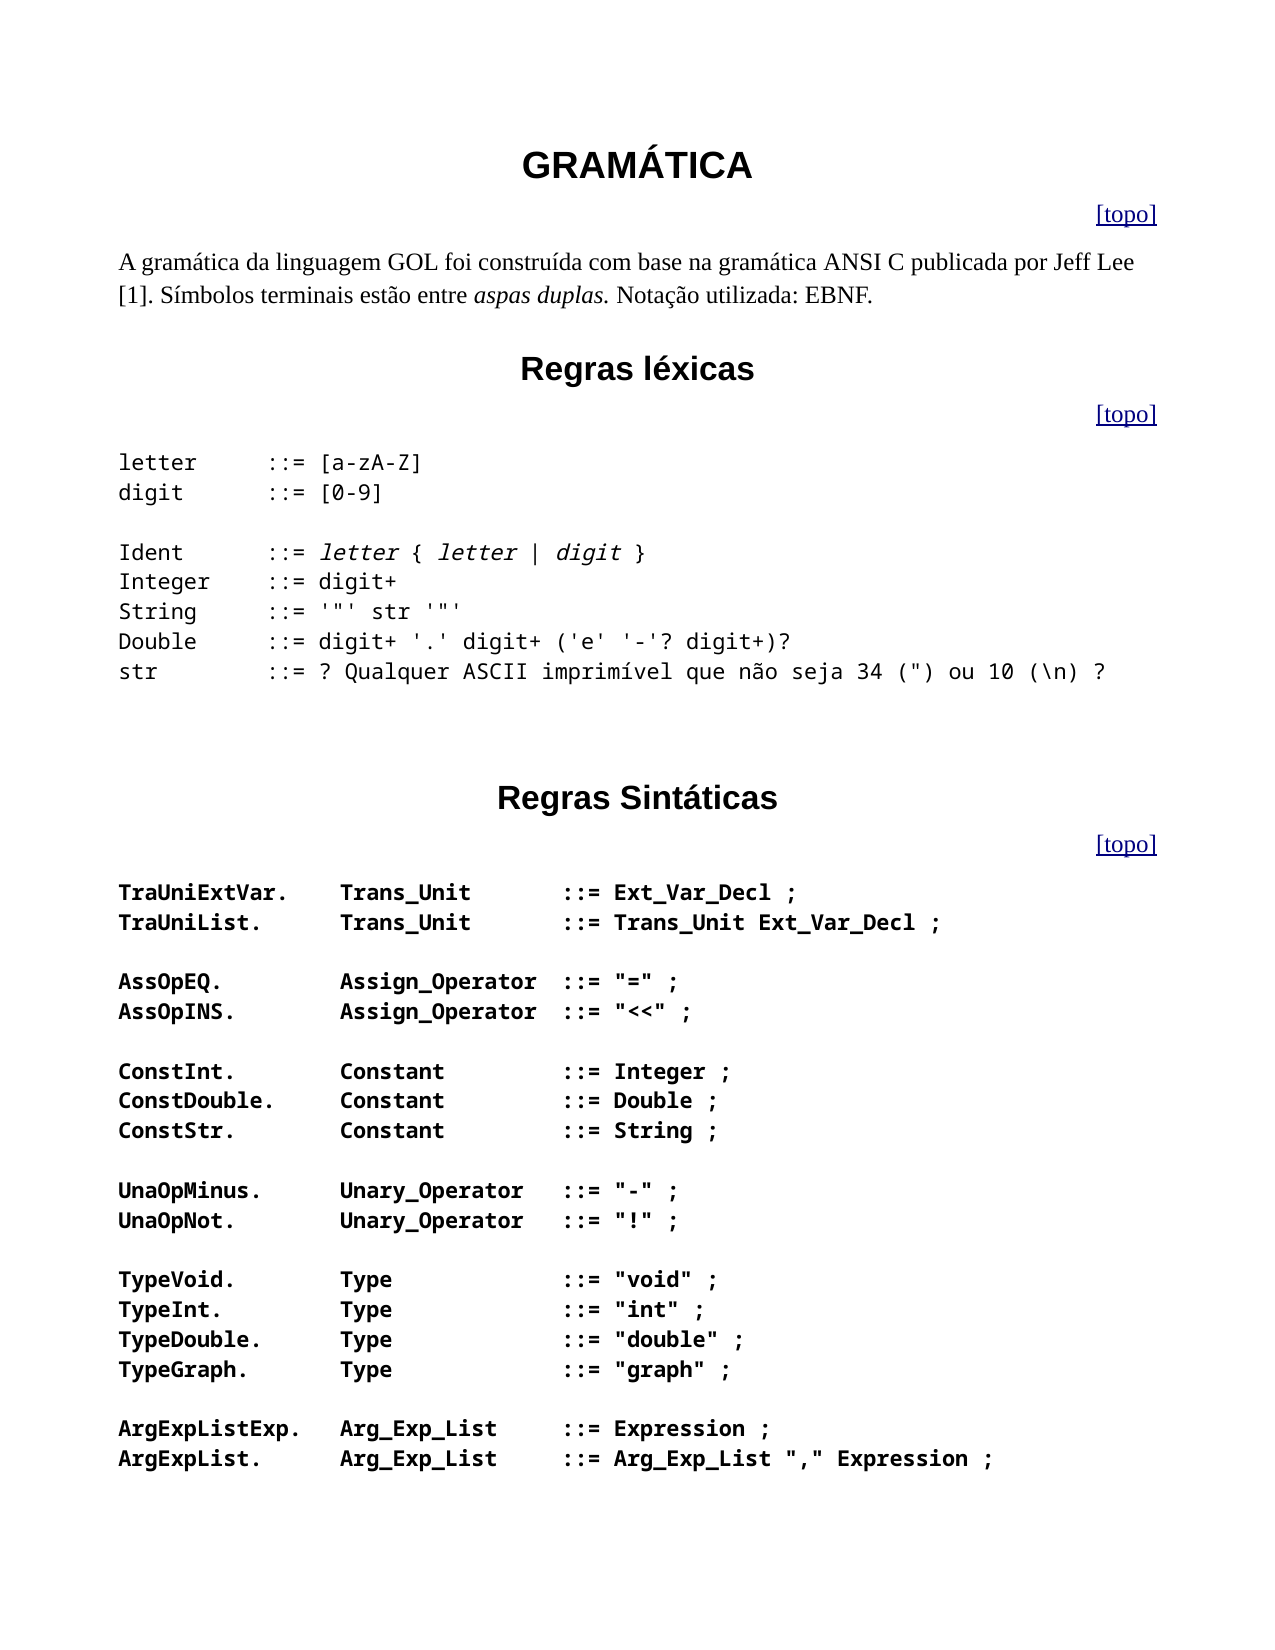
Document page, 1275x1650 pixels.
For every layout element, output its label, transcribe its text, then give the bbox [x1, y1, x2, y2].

subtitle Regras Sintáticas [118, 778, 1157, 817]
text TraUniList. Trans_Unit ::= Trans_Unit Ext_Var_Decl ; [118, 907, 1157, 937]
text A gramática da linguagem GOL foi construída com base na gramática ANSI C publicada por Jeff Lee [1]. Símbolos terminais estão entre aspas duplas. Notação utilizada: EBNF. [118, 247, 1157, 309]
text TypeDouble. Type ::= "double" ; [118, 1324, 1157, 1354]
text TypeInt. Type ::= "int" ; [118, 1294, 1157, 1324]
subtitle Regras léxicas [118, 348, 1157, 387]
text ConstStr. Constant ::= String ; [118, 1115, 1157, 1145]
text TypeGraph. Type ::= "graph" ; [118, 1354, 1157, 1383]
text letter ::= [a-zA-Z] [118, 447, 1157, 477]
text ArgExpList. Arg_Exp_List ::= Arg_Exp_List "," Expression ; [118, 1443, 1157, 1473]
text ArgExpListExp. Arg_Exp_List ::= Expression ; [118, 1413, 1157, 1443]
text AssOpINS. Assign_Operator ::= "<<" ; [118, 996, 1157, 1026]
text TypeVoid. Type ::= "void" ; [118, 1264, 1157, 1294]
text [topo] [340, 829, 1157, 858]
text Integer ::= digit+ [118, 566, 1157, 596]
text ConstInt. Constant ::= Integer ; [118, 1056, 1157, 1086]
subtitle GRAMÁTICA [118, 143, 1157, 187]
text String ::= '"' str '"' [118, 596, 1157, 626]
text TraUniExtVar. Trans_Unit ::= Ext_Var_Decl ; [118, 877, 1157, 907]
text UnaOpMinus. Unary_Operator ::= "-" ; [118, 1175, 1157, 1205]
text AssOpEQ. Assign_Operator ::= "=" ; [118, 966, 1157, 996]
text digit ::= [0-9] [118, 477, 1157, 507]
text [topo] [340, 399, 1157, 428]
text ConstDouble. Constant ::= Double ; [118, 1086, 1157, 1115]
text str ::= ? Qualquer ASCII imprimível que não seja 34 (") ou 10 (\n) ? [118, 656, 1157, 685]
text Double ::= digit+ '.' digit+ ('e' '-'? digit+)? [118, 626, 1157, 656]
text Ident ::= letter { letter | digit } [118, 536, 1157, 566]
text UnaOpNot. Unary_Operator ::= "!" ; [118, 1205, 1157, 1234]
text [topo] [340, 199, 1157, 228]
